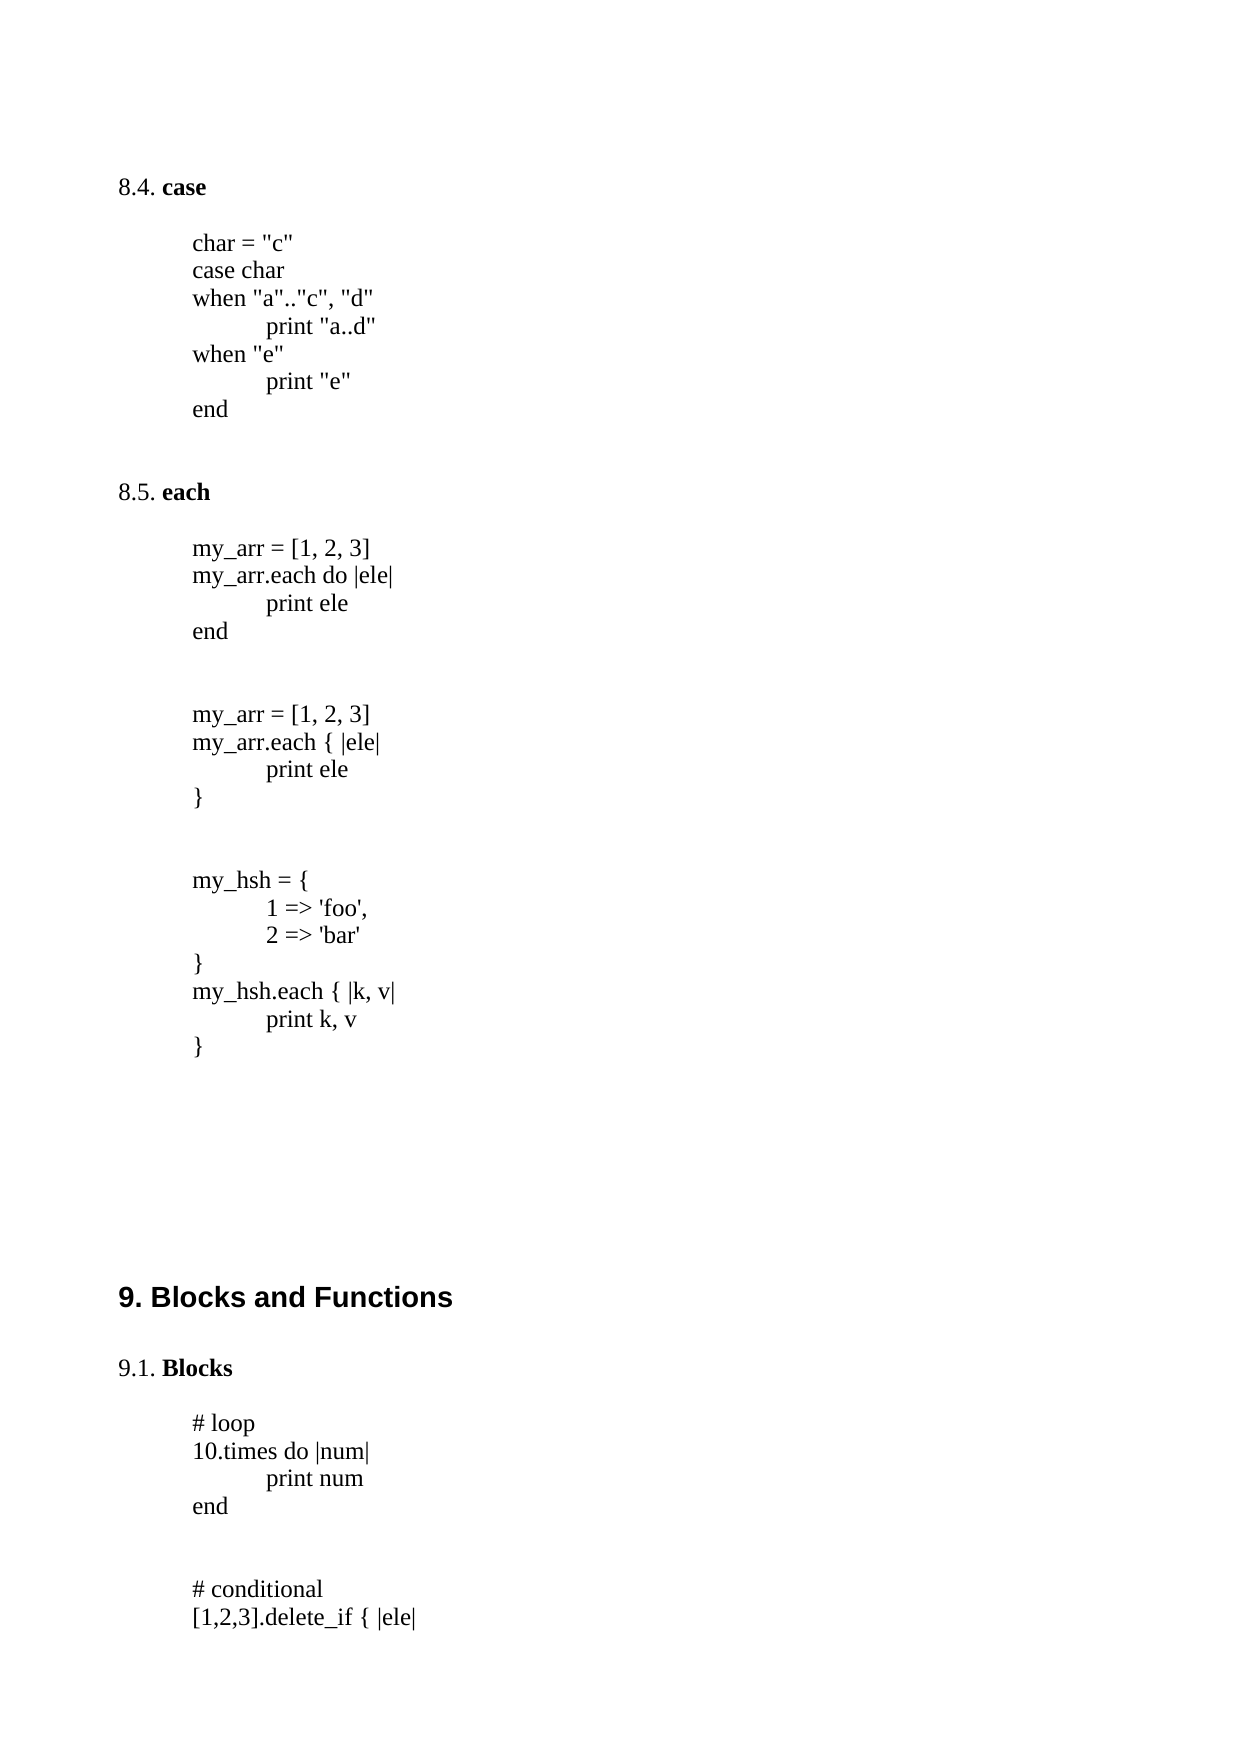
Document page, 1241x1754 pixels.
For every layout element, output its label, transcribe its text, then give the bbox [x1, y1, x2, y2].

text 9.1. Blocks [118, 1354, 1122, 1381]
text print "a..d" [118, 312, 1122, 340]
subtitle 9. Blocks and Functions [118, 1281, 1122, 1313]
text 8.4. case [118, 173, 1122, 201]
text my_hsh.each { |k, v| [118, 977, 1122, 1005]
text when "a".."c", "d" [118, 284, 1122, 312]
text when "e" [118, 340, 1122, 367]
text # conditional [118, 1575, 1122, 1603]
text my_arr.each { |ele| [118, 728, 1122, 755]
text } [118, 949, 1122, 977]
text } [118, 783, 1122, 811]
text my_hsh = { [118, 866, 1122, 894]
text # loop [118, 1409, 1122, 1437]
text } [118, 1032, 1122, 1060]
text print "e" [118, 367, 1122, 395]
text print k, v [118, 1005, 1122, 1032]
text end [118, 395, 1122, 423]
text my_arr = [1, 2, 3] [118, 700, 1122, 728]
text 1 => 'foo', [118, 894, 1122, 922]
text my_arr = [1, 2, 3] [118, 534, 1122, 561]
text 8.5. each [118, 478, 1122, 506]
text case char [118, 257, 1122, 284]
text 2 => 'bar' [118, 922, 1122, 949]
text print ele [118, 589, 1122, 617]
text my_arr.each do |ele| [118, 561, 1122, 589]
text end [118, 617, 1122, 644]
text 10.times do |num| [118, 1437, 1122, 1464]
text print num [118, 1464, 1122, 1492]
text end [118, 1492, 1122, 1520]
text [1,2,3].delete_if { |ele| [118, 1603, 1122, 1631]
text print ele [118, 755, 1122, 783]
text char = "c" [118, 229, 1122, 257]
